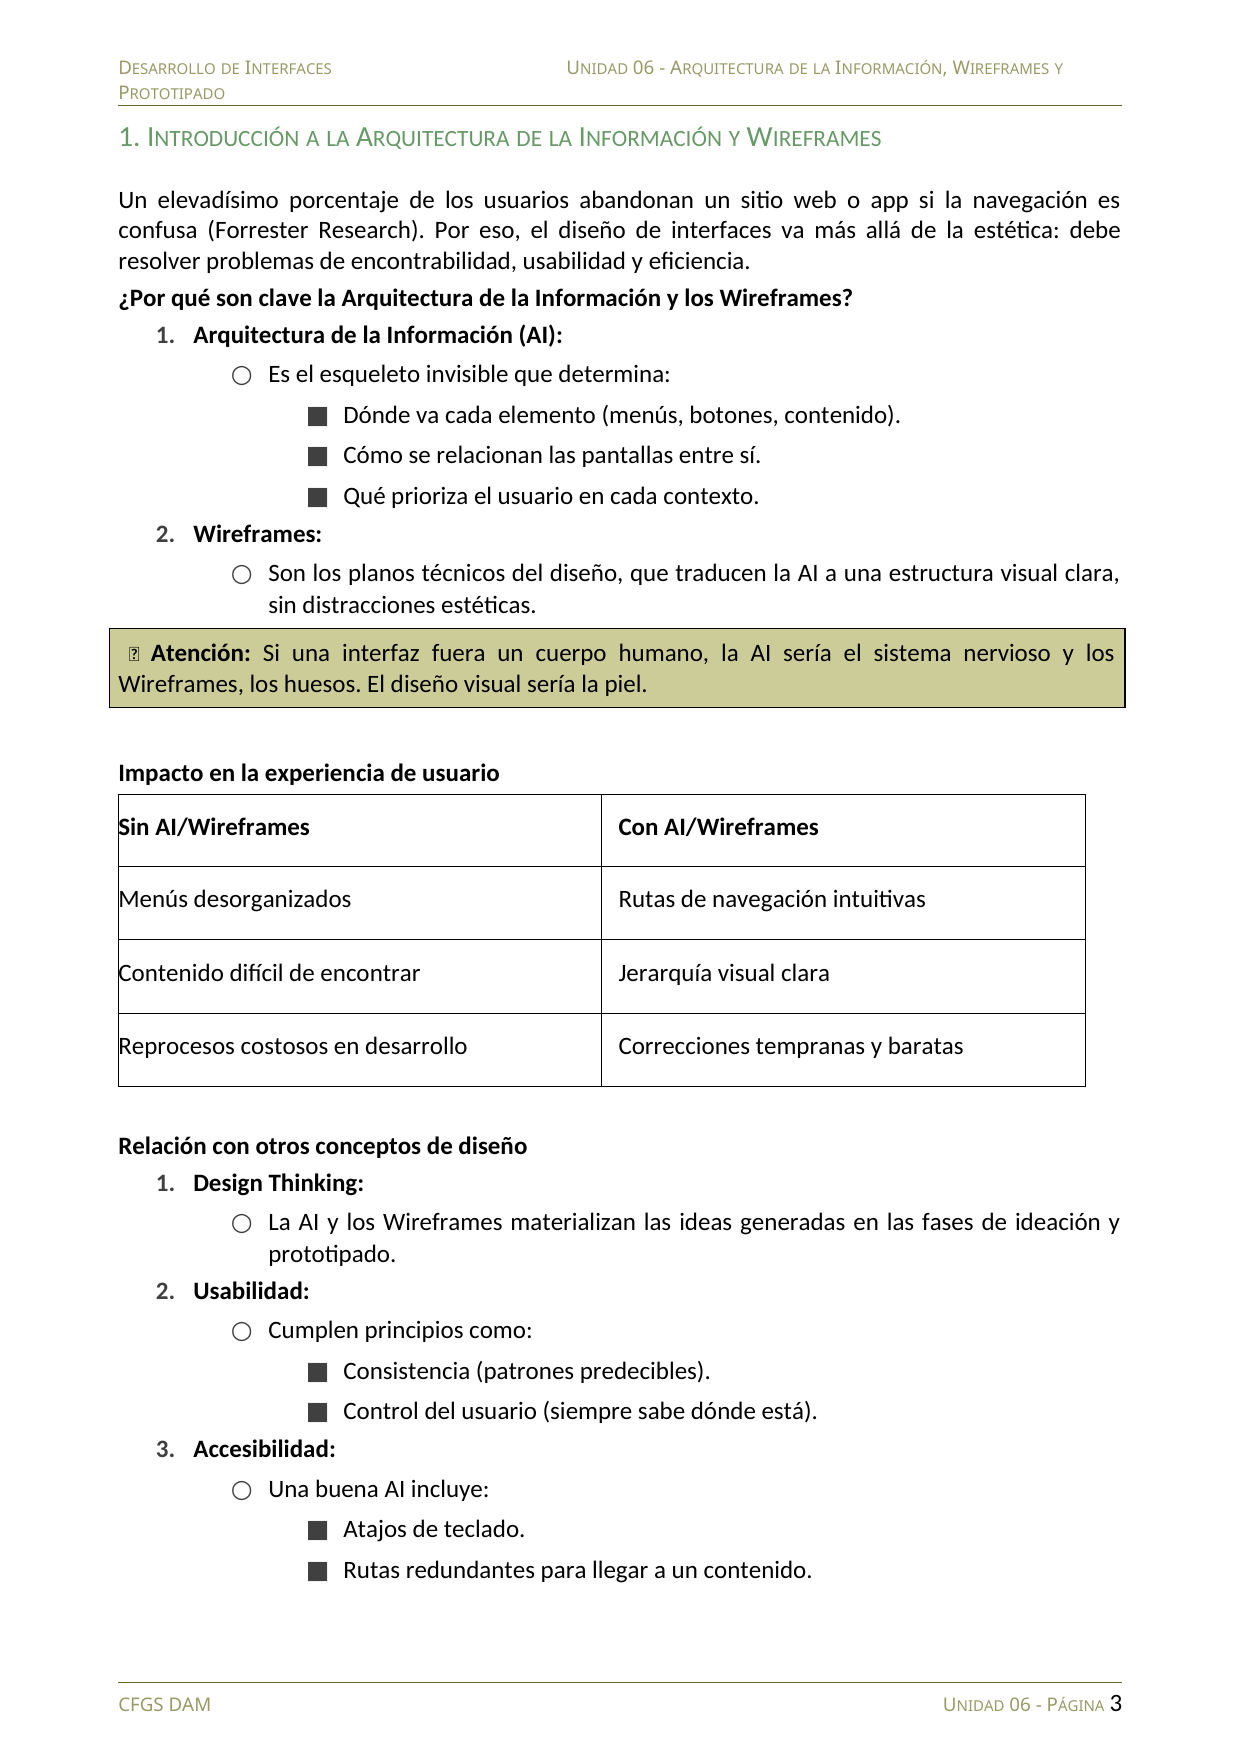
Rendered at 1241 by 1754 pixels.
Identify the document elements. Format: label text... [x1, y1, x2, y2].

table_cell Contenido difícil de encontrar [119, 940, 601, 1012]
list Usabilidad: [156, 1275, 1122, 1305]
list Accesibilidad: [156, 1433, 1122, 1464]
text Relación con otros conceptos de diseño [118, 1130, 1122, 1160]
text ¿Por qué son clave la Arquitectura de la Información y los Wireframes? [118, 282, 1122, 312]
table_cell Rutas de navegación intuitivas [602, 867, 1085, 939]
table_header Sin AI/Wireframes [119, 795, 601, 866]
list Es el esqueleto invisible que determina: [231, 356, 1122, 390]
list Cómo se relacionan las pantallas entre sí. [306, 437, 1122, 471]
list Consistencia (patrones predecibles). [306, 1352, 1122, 1386]
list Control del usuario (siempre sabe dónde está). [306, 1393, 1122, 1427]
list La AI y los Wireframes materializan las ideas generadas en las fases de ideación y prototipado. [231, 1204, 1122, 1268]
table_cell Reprocesos costosos en desarrollo [119, 1014, 601, 1086]
table_cell Correcciones tempranas y baratas [602, 1014, 1085, 1086]
list Wireframes: [156, 518, 1122, 548]
table_cell Jerarquía visual clara [602, 940, 1085, 1012]
list Qué prioriza el usuario en cada contexto. [306, 477, 1122, 511]
text ❕ Atención: Si una interfaz fuera un cuerpo humano, la AI sería el sistema nervioso y los Wireframes, los huesos. El diseño visual sería la piel. [110, 629, 1124, 707]
subtitle 1. Introducción a la Arquitectura de la Información y Wireframes [118, 118, 1122, 154]
list Arquitectura de la Información (AI): [156, 319, 1122, 349]
text Impacto en la experiencia de usuario [118, 757, 1122, 787]
list Atajos de teclado. [306, 1511, 1122, 1545]
list Rutas redundantes para llegar a un contenido. [306, 1551, 1122, 1586]
list Design Thinking: [156, 1167, 1122, 1197]
text Un elevadísimo porcentaje de los usuarios abandonan un sitio web o app si la navegación es confusa (Forrester Research). Por eso, el diseño de interfaces va más allá de la estética: debe resolver problemas de encontrabilidad, usabilidad y eficiencia. [118, 184, 1122, 275]
list Son los planos técnicos del diseño, que traducen la AI a una estructura visual clara, sin distracciones estéticas. [231, 555, 1122, 619]
list Una buena AI incluye: [231, 1470, 1122, 1504]
list Cumplen principios como: [231, 1312, 1122, 1346]
table_header Con AI/Wireframes [602, 795, 1085, 866]
list Dónde va cada elemento (menús, botones, contenido). [306, 396, 1122, 430]
table_cell Menús desorganizados [119, 867, 601, 939]
